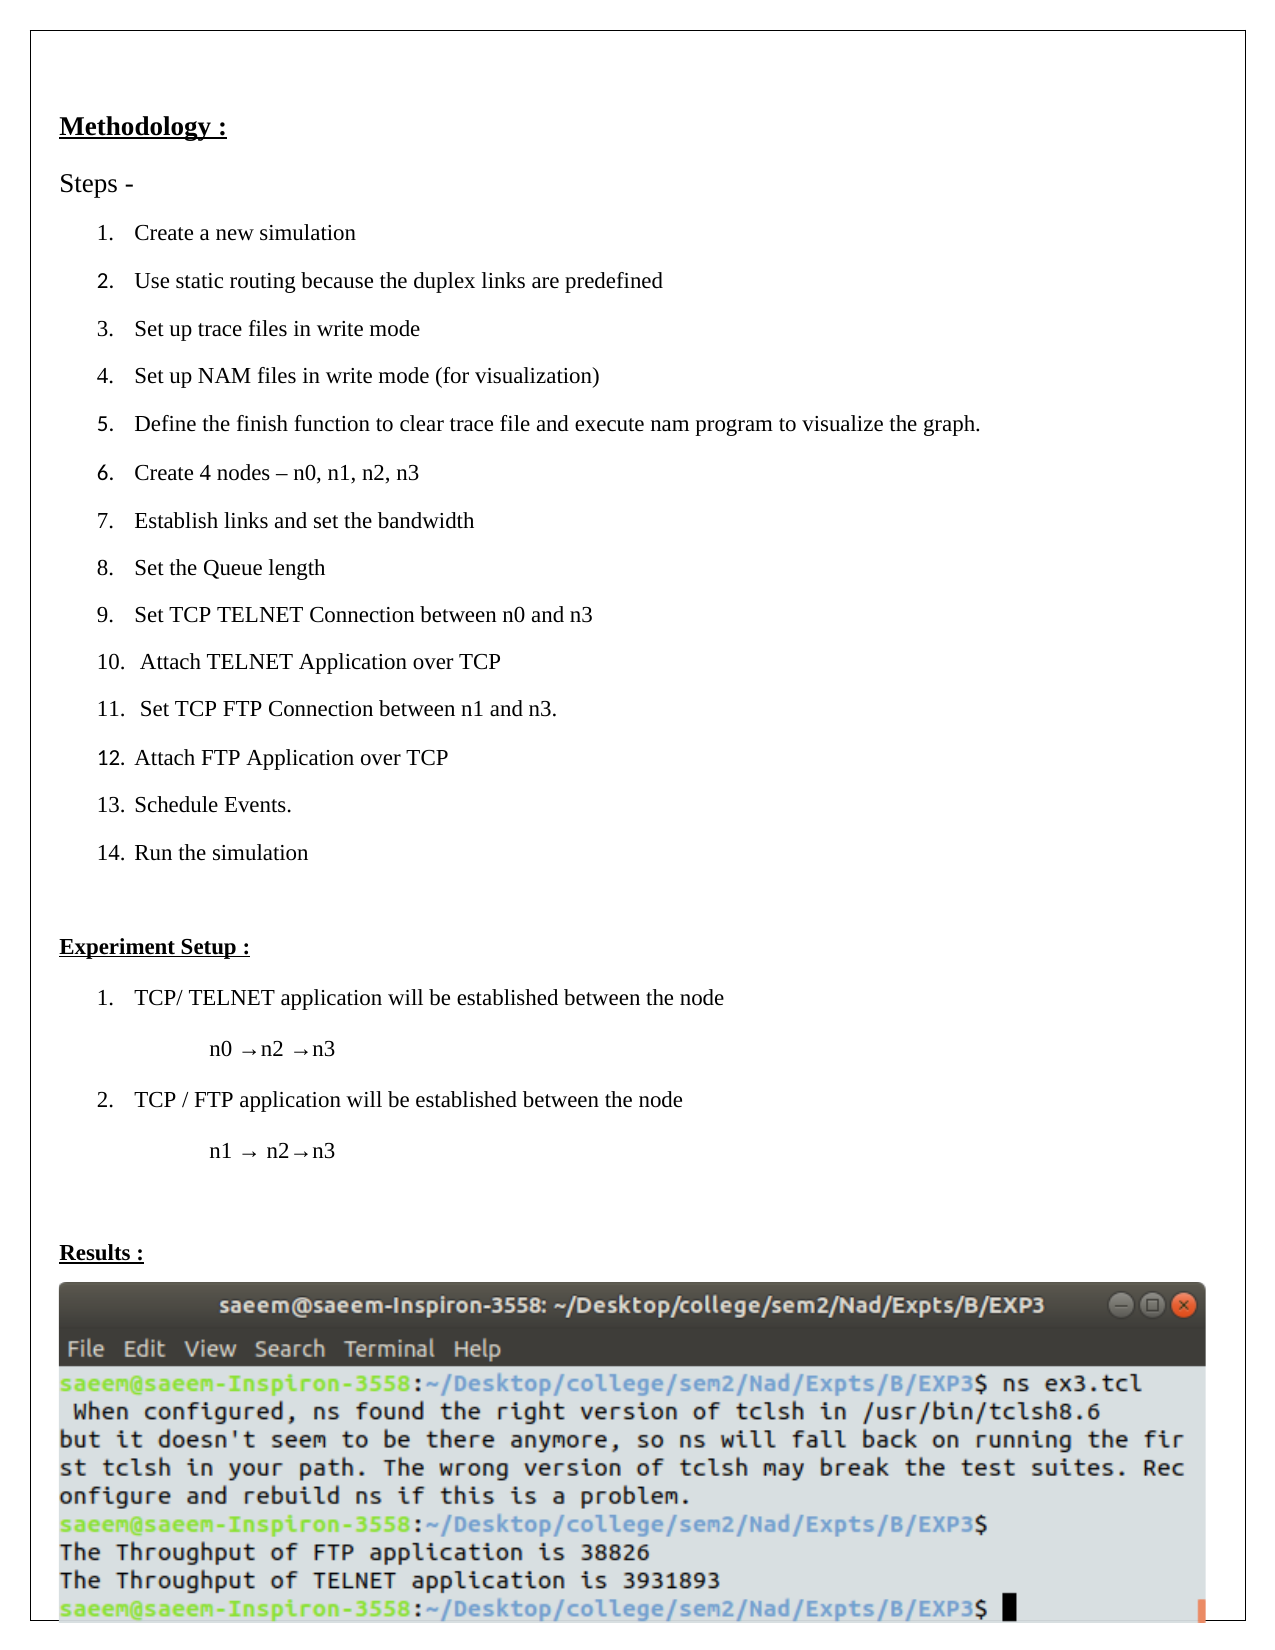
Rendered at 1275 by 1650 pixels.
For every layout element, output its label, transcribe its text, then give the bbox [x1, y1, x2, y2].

list Schedule Events. [97, 792, 1216, 818]
picture [58, 1282, 1206, 1623]
list TCP/ TELNET application will be established between the node [97, 984, 1216, 1011]
list Attach TELNET Application over TCP [97, 648, 1216, 675]
list Set TCP TELNET Connection between n0 and n3 [97, 601, 1216, 627]
text Methodology : [59, 110, 1216, 141]
text Results : [59, 1239, 1216, 1266]
list n1 → n2→n3 [172, 1137, 1216, 1164]
list Set the Queue length [97, 554, 1216, 580]
list Create 4 nodes – n0, n1, n2, n3 [97, 458, 1216, 486]
list Use static routing because the duplex links are predefined [97, 266, 1216, 294]
list Set up NAM files in write mode (for visualization) [97, 362, 1216, 388]
list Run the simulation [97, 839, 1216, 865]
text Steps - [59, 167, 1216, 198]
list Create a new simulation [97, 219, 1216, 245]
list Define the finish function to clear trace file and execute nam program to visualize the graph. [97, 409, 1216, 437]
list Establish links and set the bandwidth [97, 507, 1216, 533]
list Attach FTP Application over TCP [97, 743, 1216, 771]
list TCP / FTP application will be established between the node [97, 1086, 1216, 1113]
list Set up trace files in write mode [97, 315, 1216, 341]
text Experiment Setup : [59, 933, 1216, 959]
list n0 →n2 →n3 [172, 1035, 1216, 1062]
list Set TCP FTP Connection between n1 and n3. [97, 696, 1216, 722]
